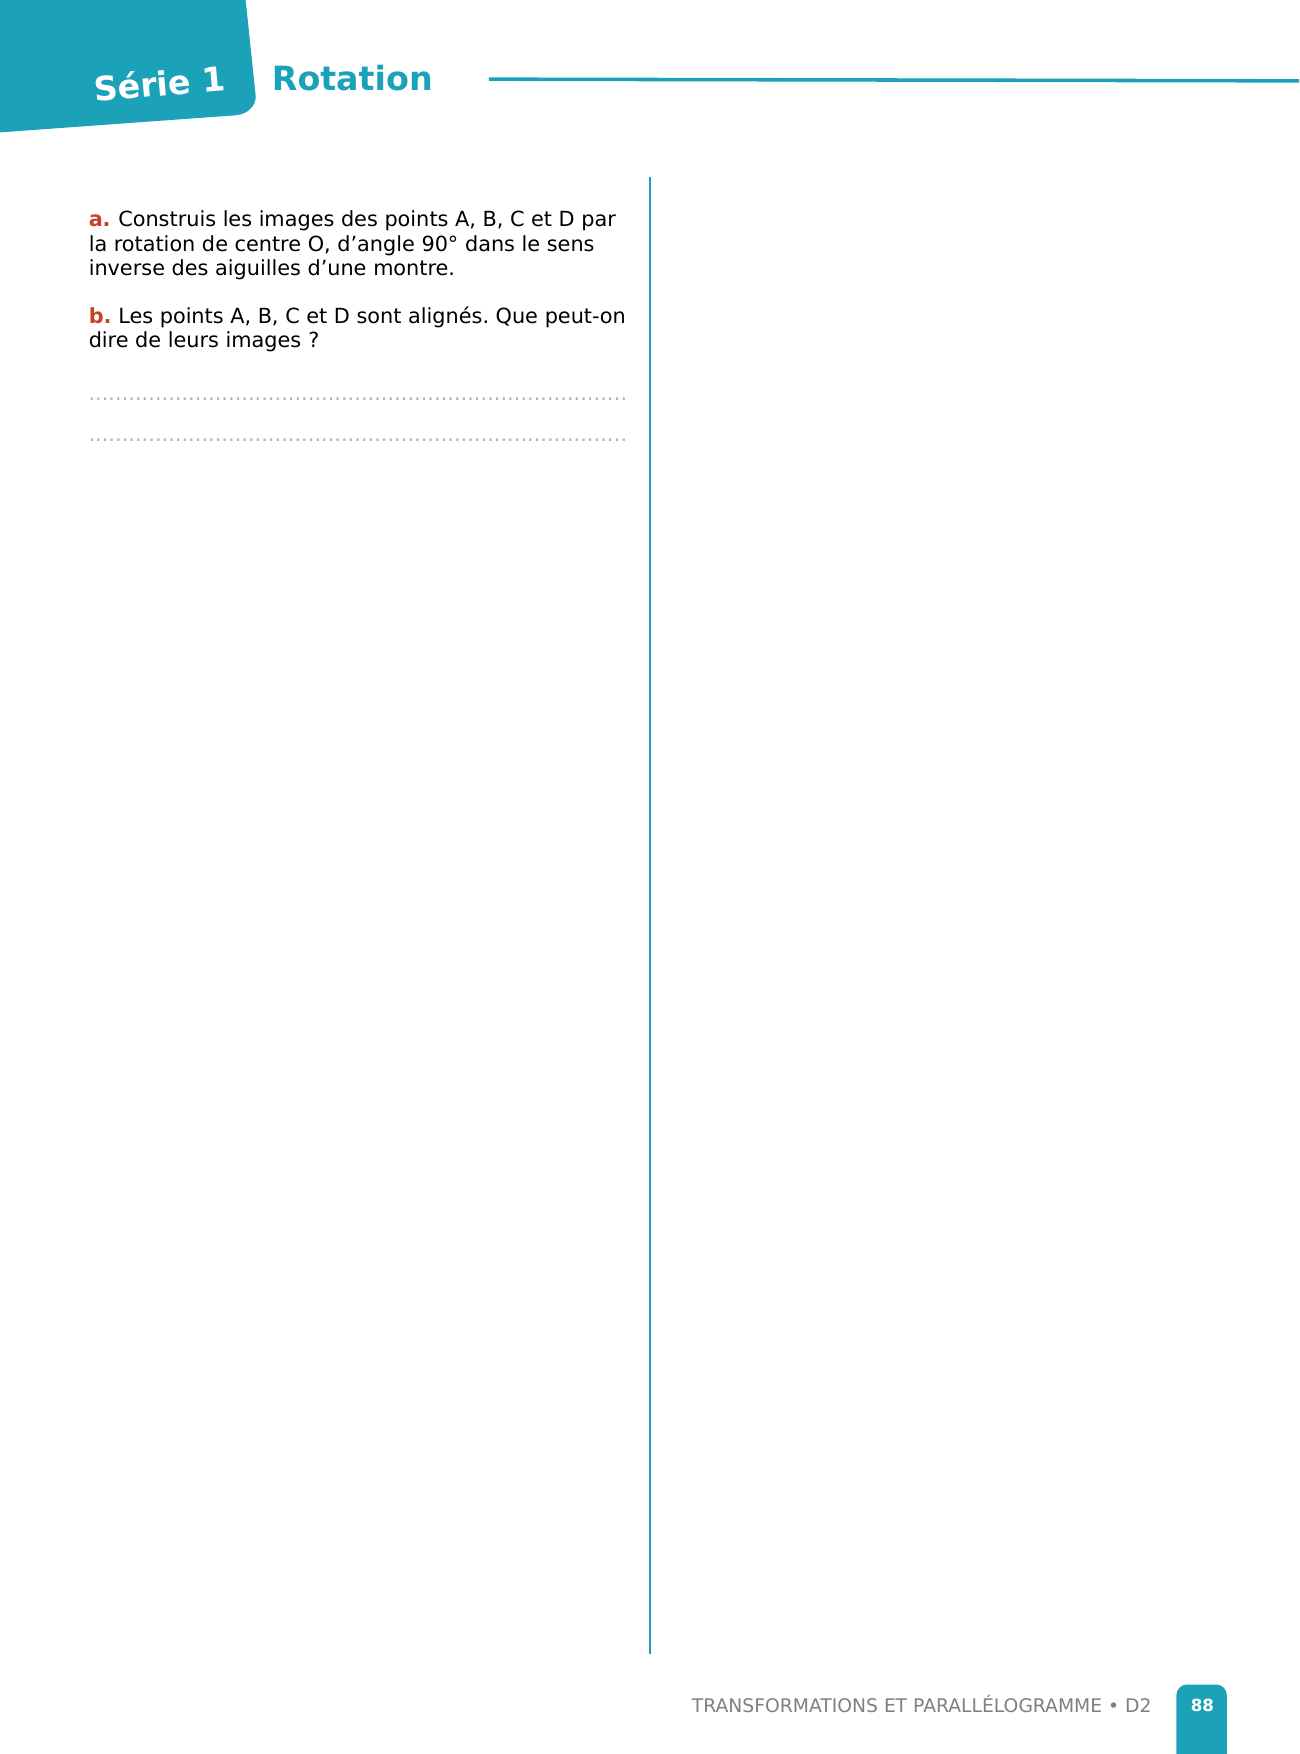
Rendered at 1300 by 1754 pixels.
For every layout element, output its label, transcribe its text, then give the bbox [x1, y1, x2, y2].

list Les points A, B, C et D sont alignés. Que peut-on dire de leurs images ? [88, 304, 629, 352]
list Construis les images des points A, B, C et D par la rotation de centre O, d’angle 90° dans le sens inverse des aiguilles d’une montre. [88, 207, 629, 280]
